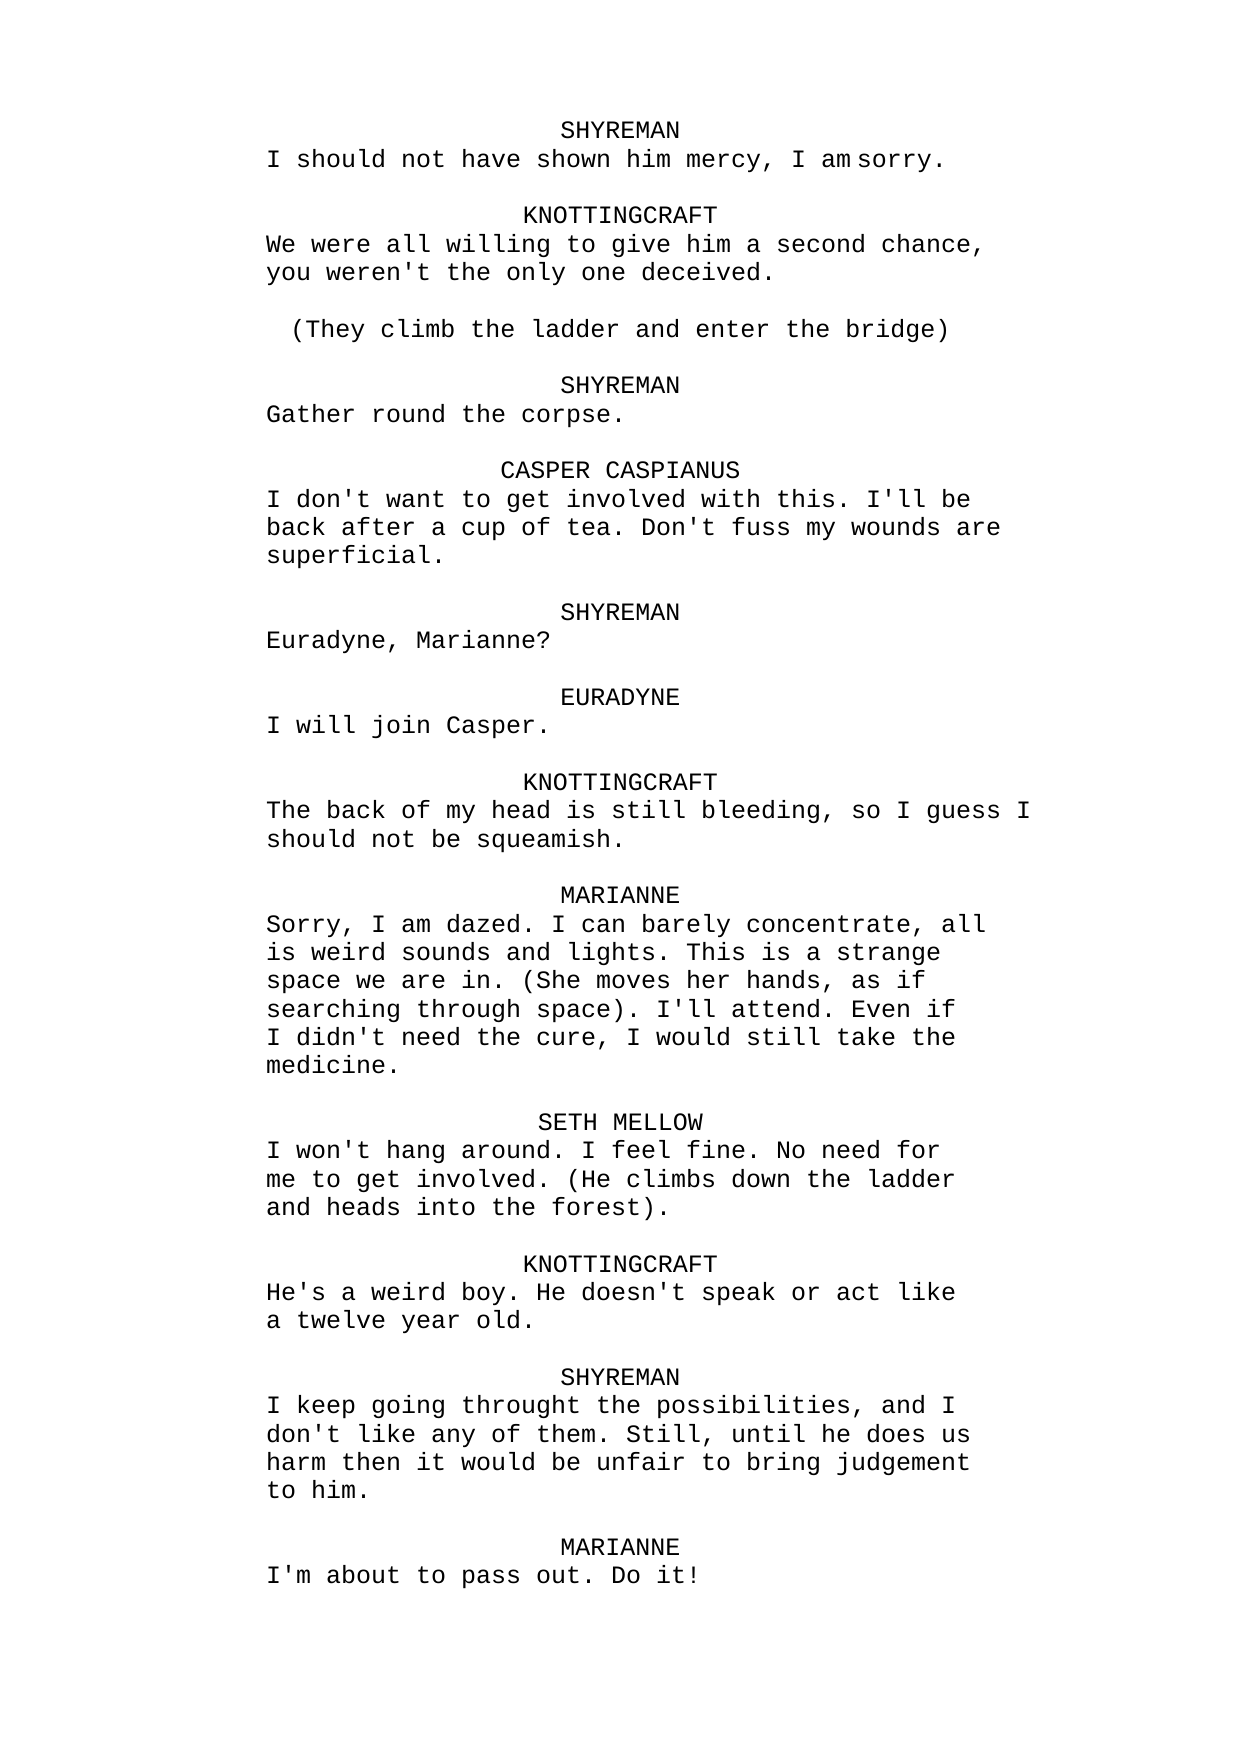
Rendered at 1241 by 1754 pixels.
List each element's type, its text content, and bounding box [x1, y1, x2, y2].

text I didn't need the cure, I would still take the [118, 1025, 1122, 1053]
text SHYREMAN [118, 118, 1122, 146]
text MARIANNE [118, 1535, 1122, 1563]
text SHYREMAN [118, 373, 1122, 401]
text SETH MELLOW [118, 1110, 1122, 1138]
text I will join Casper. [118, 713, 1122, 741]
text Gather round the corpse. [118, 401, 1122, 430]
text The back of my head is still bleeding, so I guess I should not be squeamish. [118, 798, 1122, 855]
text I'm about to pass out. Do it! [118, 1563, 1122, 1591]
text I won't hang around. I feel fine. No need for [118, 1138, 1122, 1166]
text EURADYNE [118, 685, 1122, 713]
text searching through space). I'll attend. Even if [118, 996, 1122, 1025]
text you weren't the only one deceived. [118, 260, 1122, 288]
text We were all willing to give him a second chance, [118, 231, 1122, 260]
text Euradyne, Marianne? [118, 628, 1122, 656]
text CASPER CASPIANUS [118, 458, 1122, 486]
text Sorry, I am dazed. I can barely concentrate, all [118, 911, 1122, 940]
text MARIANNE [118, 883, 1122, 911]
text SHYREMAN [118, 1365, 1122, 1393]
text SHYREMAN [118, 600, 1122, 628]
text KNOTTINGCRAFT [118, 770, 1122, 798]
text back after a cup of tea. Don't fuss my wounds are superficial. [118, 515, 1122, 571]
text me to get involved. (He climbs down the ladder [118, 1166, 1122, 1195]
text He's a weird boy. He doesn't speak or act like [118, 1280, 1122, 1308]
text to him. [118, 1478, 1122, 1506]
text KNOTTINGCRAFT [118, 203, 1122, 231]
text medicine. [118, 1053, 1122, 1081]
text I keep going throught the possibilities, and I [118, 1393, 1122, 1421]
text is weird sounds and lights. This is a strange [118, 940, 1122, 968]
text don't like any of them. Still, until he does us [118, 1421, 1122, 1450]
text space we are in. (She moves her hands, as if [118, 968, 1122, 996]
text I don't want to get involved with this. I'll be [118, 486, 1122, 515]
text (They climb the ladder and enter the bridge) [118, 316, 1122, 345]
text I should not have shown him mercy, I am sorry. [118, 146, 1122, 175]
text KNOTTINGCRAFT [118, 1251, 1122, 1280]
text and heads into the forest). [118, 1195, 1122, 1223]
text a twelve year old. [118, 1308, 1122, 1336]
text harm then it would be unfair to bring judgement [118, 1450, 1122, 1478]
